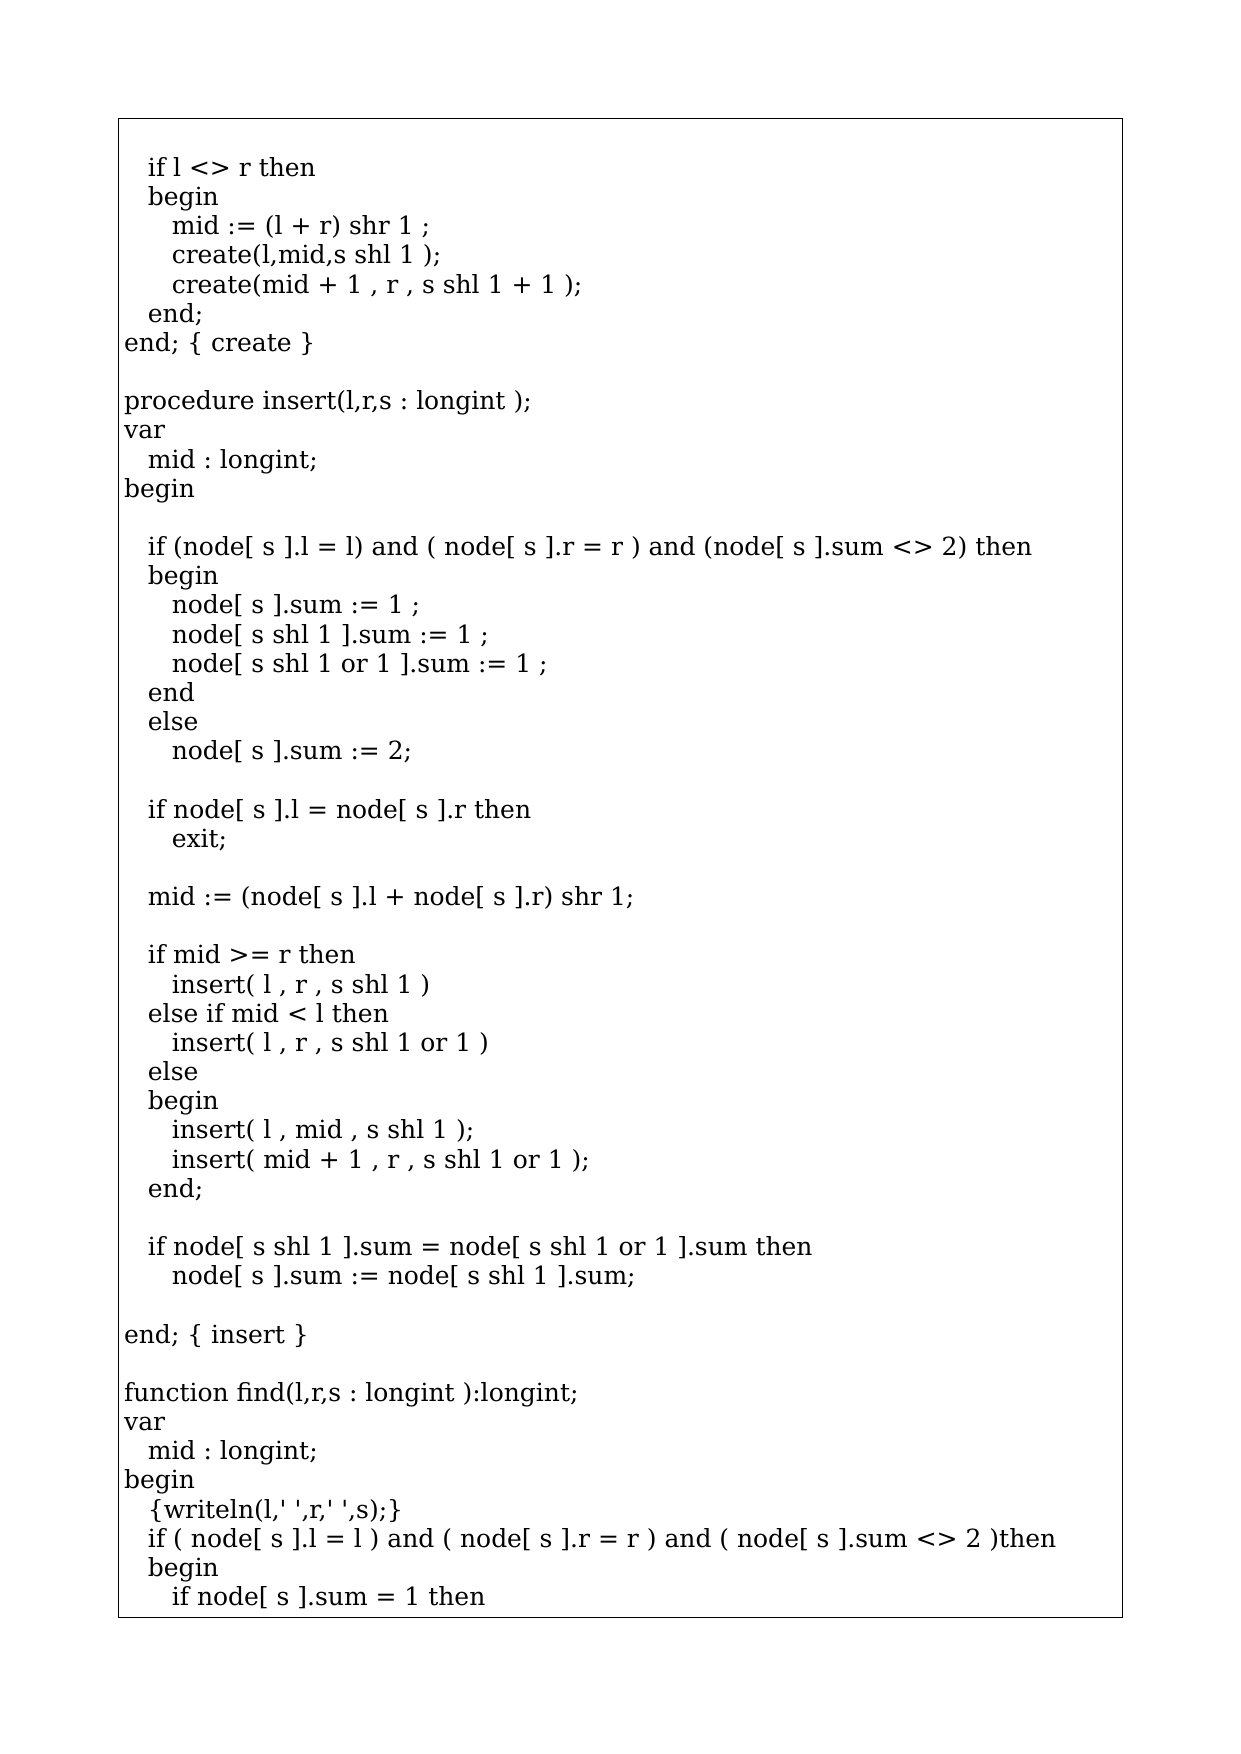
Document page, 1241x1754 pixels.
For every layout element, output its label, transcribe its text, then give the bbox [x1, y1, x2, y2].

table_header if l <> r then begin mid := (l + r) shr 1 ; create(l,mid,s shl 1 ); create(mid + 1 , r , s shl 1 + 1 ); end; end; { create } procedure insert(l,r,s : longint ); var mid : longint; begin if (node[ s ].l = l) and ( node[ s ].r = r ) and (node[ s ].sum <> 2) then begin node[ s ].sum := 1 ; node[ s shl 1 ].sum := 1 ; node[ s shl 1 or 1 ].sum := 1 ; end else node[ s ].sum := 2; if node[ s ].l = node[ s ].r then exit; mid := (node[ s ].l + node[ s ].r) shr 1; if mid >= r then insert( l , r , s shl 1 ) else if mid < l then insert( l , r , s shl 1 or 1 ) else begin insert( l , mid , s shl 1 ); insert( mid + 1 , r , s shl 1 or 1 ); end; if node[ s shl 1 ].sum = node[ s shl 1 or 1 ].sum then node[ s ].sum := node[ s shl 1 ].sum; end; { insert } function find(l,r,s : longint ):longint; var mid : longint; begin {writeln(l,' ',r,' ',s);} if ( node[ s ].l = l ) and ( node[ s ].r = r ) and ( node[ s ].sum <> 2 )then begin if node[ s ].sum = 1 then [119, 119, 1122, 1617]
